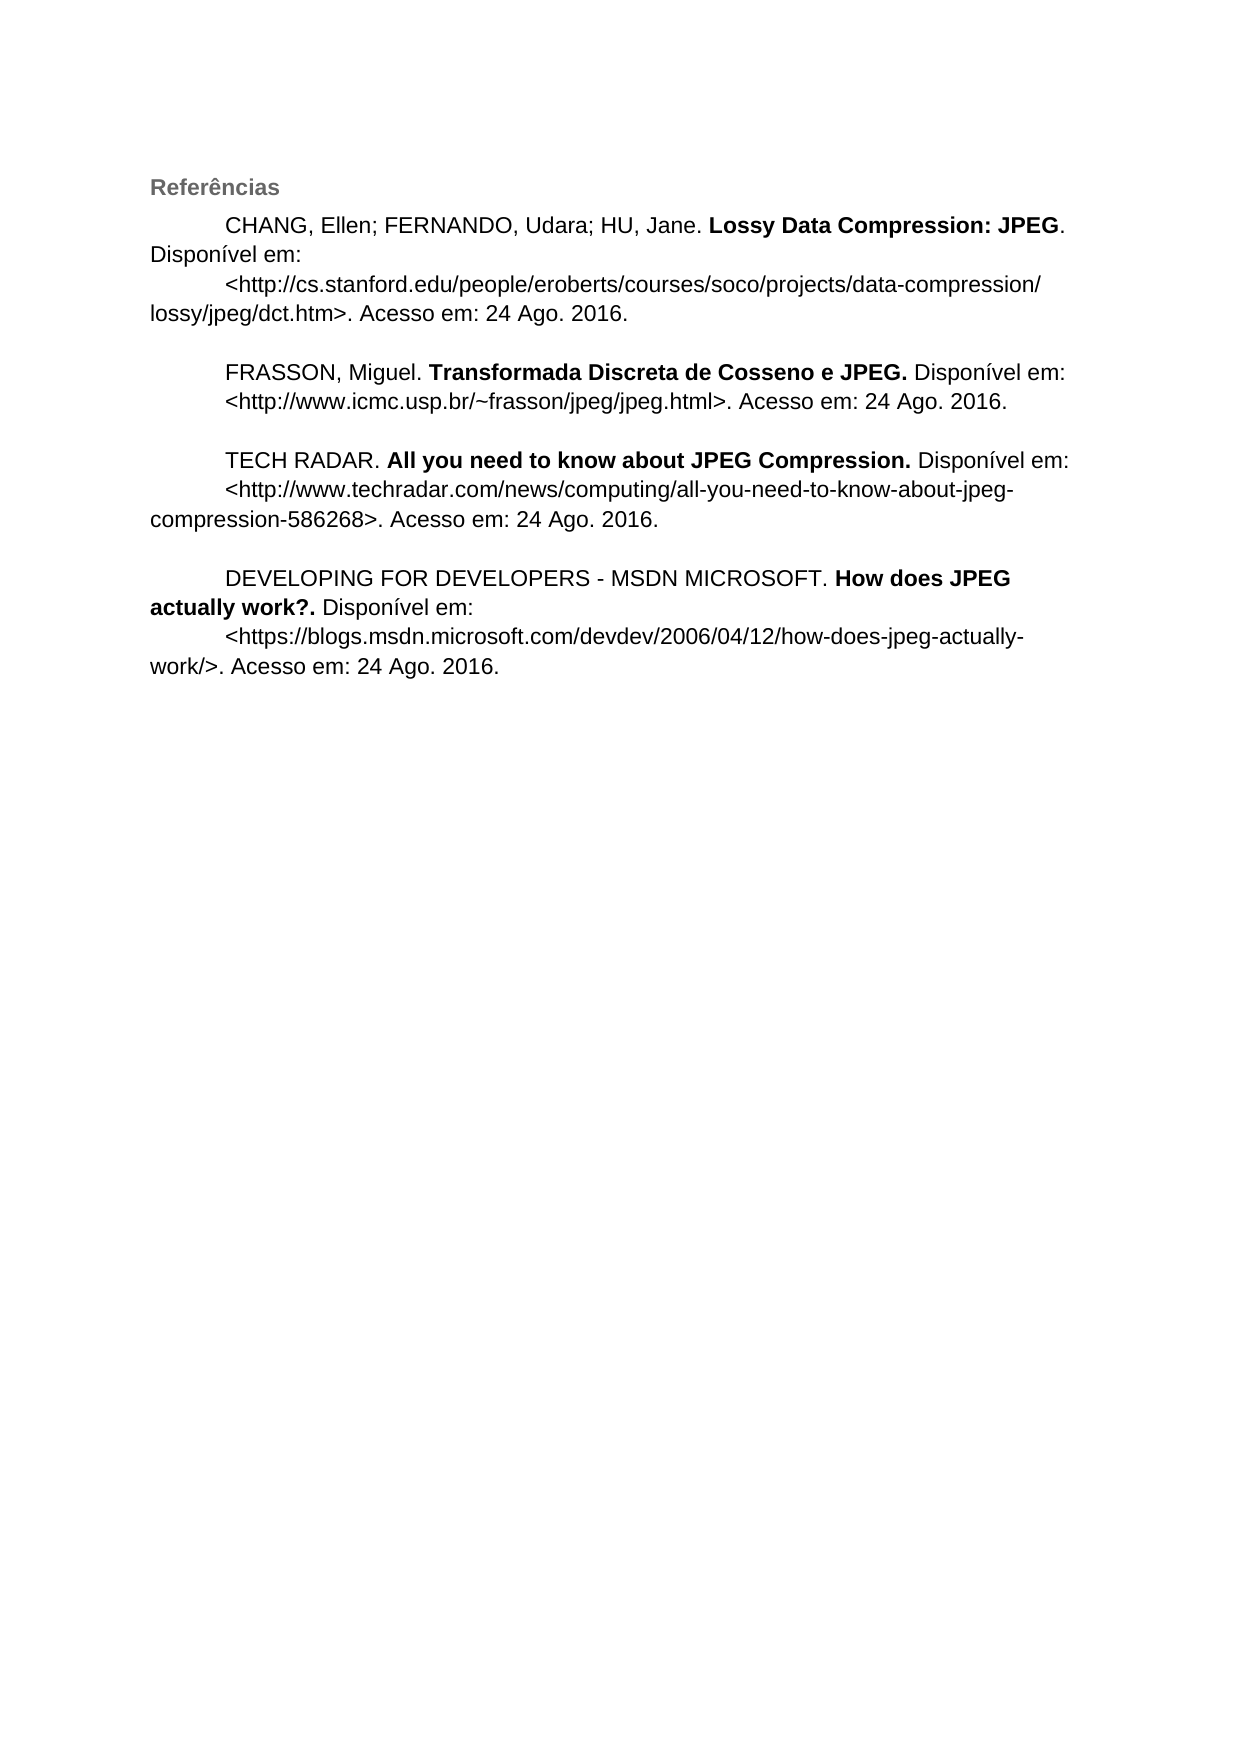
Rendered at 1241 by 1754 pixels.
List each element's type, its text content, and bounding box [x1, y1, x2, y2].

text <http://www.icmc.usp.br/~frasson/jpeg/jpeg.html>. Acesso em: 24 Ago. 2016. [150, 389, 1091, 414]
text <http://cs.stanford.edu/people/eroberts/courses/soco/projects/data-compression/lossy/jpeg/dct.htm>. Acesso em: 24 Ago. 2016. [150, 271, 1091, 326]
text DEVELOPING FOR DEVELOPERS - MSDN MICROSOFT. How does JPEG actually work?. Disponível em: [150, 565, 1091, 620]
text CHANG, Ellen; FERNANDO, Udara; HU, Jane. Lossy Data Compression: JPEG. Disponível em: [150, 213, 1091, 268]
text FRASSON, Miguel. Transformada Discreta de Cosseno e JPEG. Disponível em: [150, 359, 1091, 385]
text <https://blogs.msdn.microsoft.com/devdev/2006/04/12/how-does-jpeg-actually-work/>. Acesso em: 24 Ago. 2016. [150, 624, 1091, 679]
text TECH RADAR. All you need to know about JPEG Compression. Disponível em: [150, 448, 1091, 473]
text <http://www.techradar.com/news/computing/all-you-need-to-know-about-jpeg-compression-586268>. Acesso em: 24 Ago. 2016. [150, 477, 1091, 532]
subtitle Referências [150, 175, 1091, 201]
